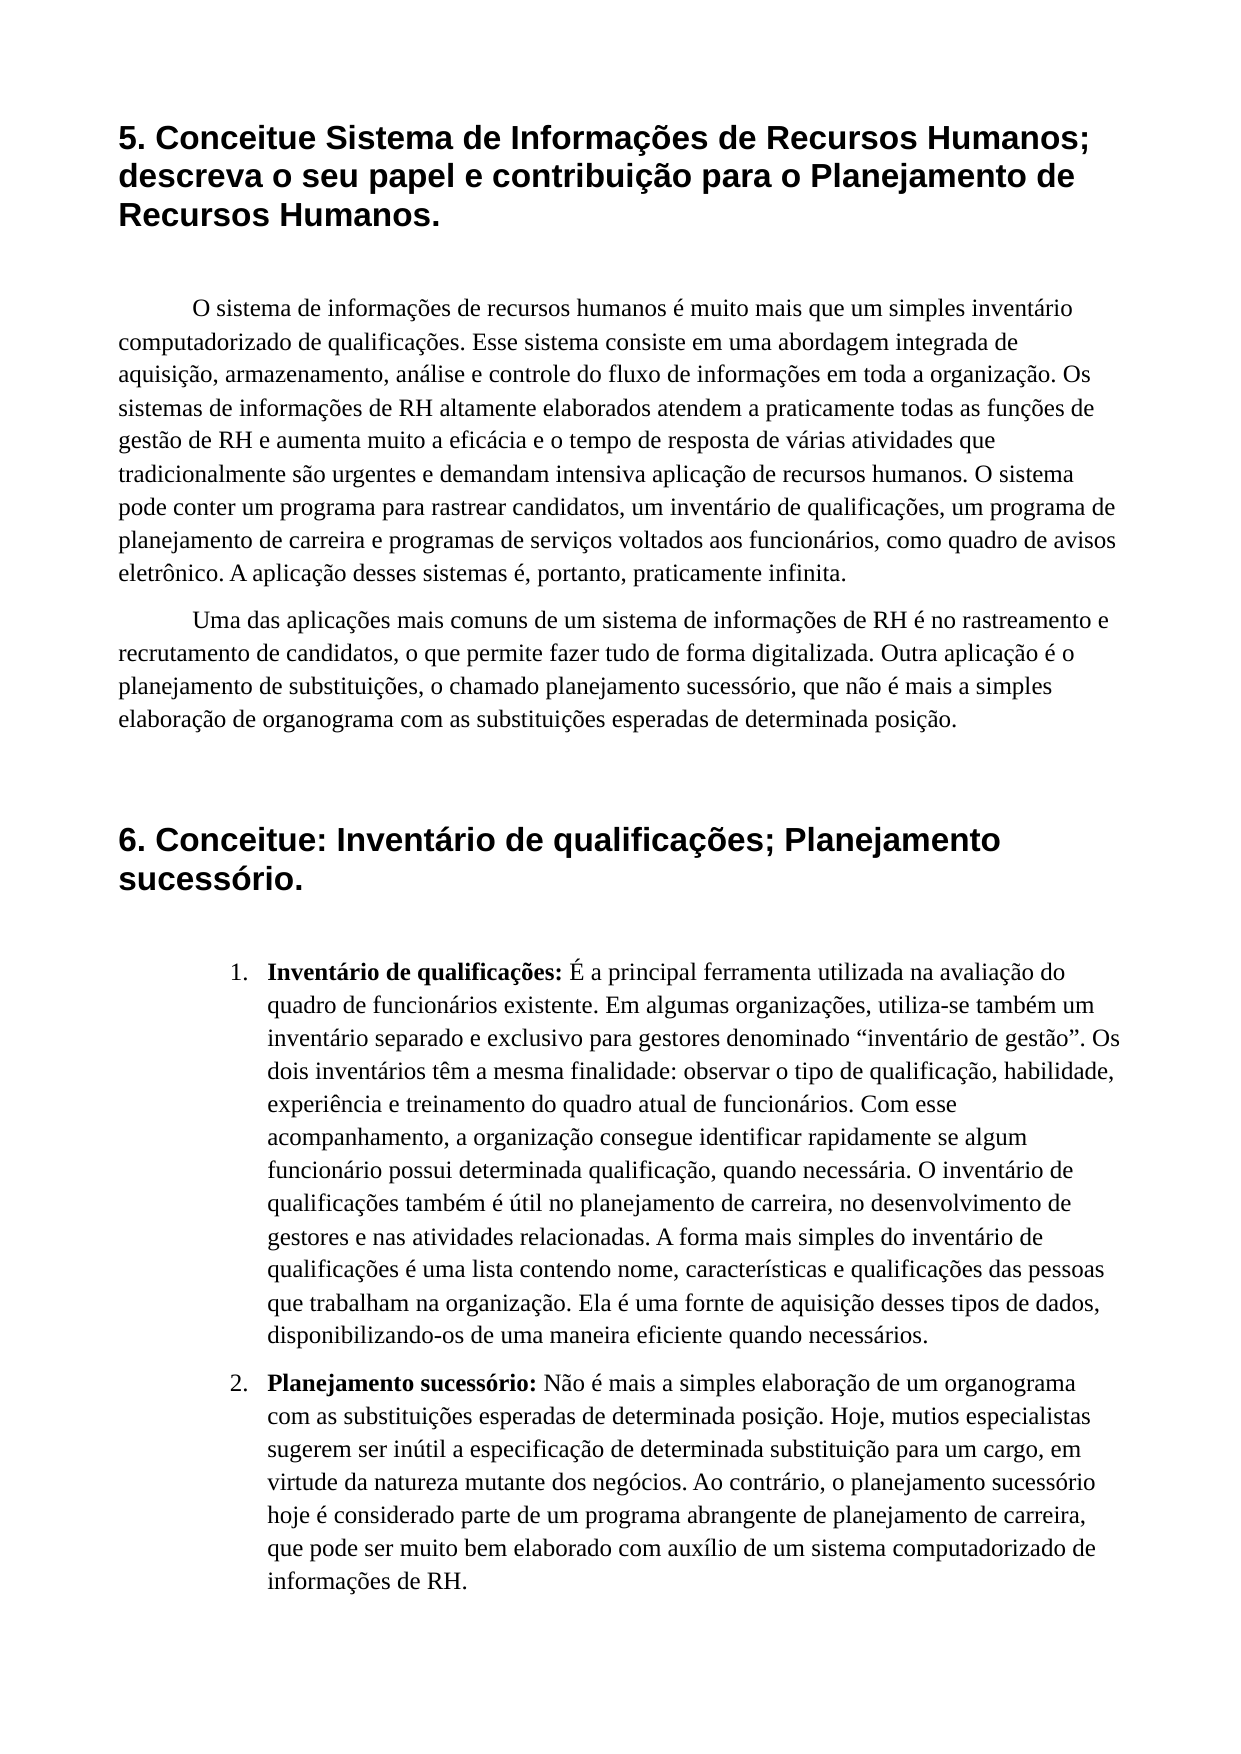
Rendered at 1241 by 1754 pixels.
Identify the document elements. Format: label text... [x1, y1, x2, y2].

list Planejamento sucessório: Não é mais a simples elaboração de um organograma com as substituições esperadas de determinada posição. Hoje, mutios especialistas sugerem ser inútil a especificação de determinada substituição para um cargo, em virtude da natureza mutante dos negócios. Ao contrário, o planejamento sucessório hoje é considerado parte de um programa abrangente de planejamento de carreira, que pode ser muito bem elaborado com auxílio de um sistema computadorizado de informações de RH. [229, 1368, 1122, 1595]
list Inventário de qualificações: É a principal ferramenta utilizada na avaliação do quadro de funcionários existente. Em algumas organizações, utiliza-se também um inventário separado e exclusivo para gestores denominado “inventário de gestão”. Os dois inventários têm a mesma finalidade: observar o tipo de qualificação, habilidade, experiência e treinamento do quadro atual de funcionários. Com esse acompanhamento, a organização consegue identificar rapidamente se algum funcionário possui determinada qualificação, quando necessária. O inventário de qualificações também é útil no planejamento de carreira, no desenvolvimento de gestores e nas atividades relacionadas. A forma mais simples do inventário de qualificações é uma lista contendo nome, características e qualificações das pessoas que trabalham na organização. Ela é uma fornte de aquisição desses tipos de dados, disponibilizando-os de uma maneira eficiente quando necessários. [229, 957, 1122, 1349]
text O sistema de informações de recursos humanos é muito mais que um simples inventário computadorizado de qualificações. Esse sistema consiste em uma abordagem integrada de aquisição, armazenamento, análise e controle do fluxo de informações em toda a organização. Os sistemas de informações de RH altamente elaborados atendem a praticamente todas as funções de gestão de RH e aumenta muito a eficácia e o tempo de resposta de várias atividades que tradicionalmente são urgentes e demandam intensiva aplicação de recursos humanos. O sistema pode conter um programa para rastrear candidatos, um inventário de qualificações, um programa de planejamento de carreira e programas de serviços voltados aos funcionários, como quadro de avisos eletrônico. A aplicação desses sistemas é, portanto, praticamente infinita. [118, 293, 1122, 586]
text Uma das aplicações mais comuns de um sistema de informações de RH é no rastreamento e recrutamento de candidatos, o que permite fazer tudo de forma digitalizada. Outra aplicação é o planejamento de substituições, o chamado planejamento sucessório, que não é mais a simples elaboração de organograma com as substituições esperadas de determinada posição. [118, 605, 1122, 733]
subtitle 6. Conceitue: Inventário de qualificações; Planejamento sucessório. [118, 820, 1122, 897]
subtitle 5. Conceitue Sistema de Informações de Recursos Humanos; descreva o seu papel e contribuição para o Planejamento de Recursos Humanos. [118, 118, 1122, 233]
